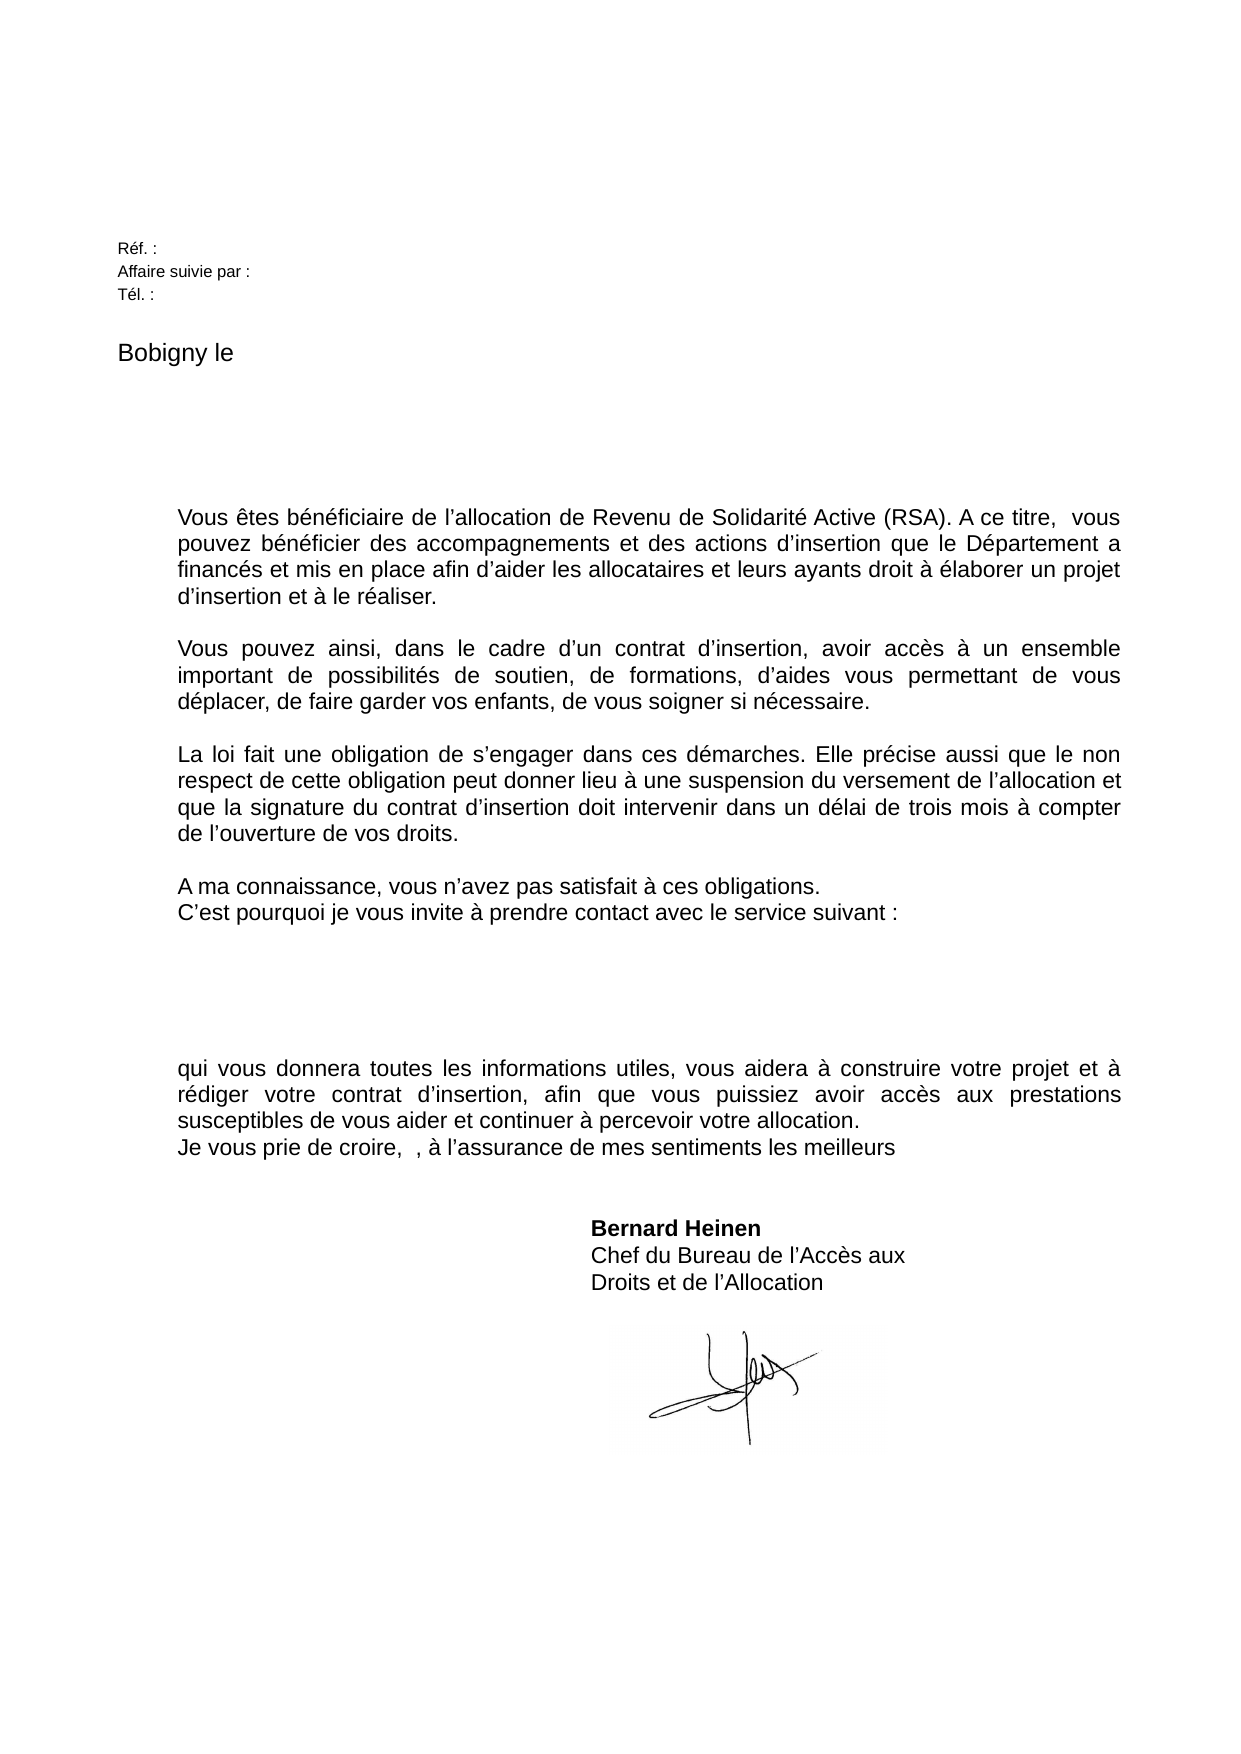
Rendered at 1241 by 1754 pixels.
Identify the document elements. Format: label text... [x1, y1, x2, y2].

table_cell Tél. : [117, 282, 161, 304]
table_cell Affaire suivie par : [117, 259, 257, 282]
table_cell Réf. : [117, 236, 161, 259]
table_cell [257, 259, 561, 282]
table_header [117, 118, 561, 201]
text qui vous donnera toutes les informations utiles, vous aidera à construire votre projet et à rédiger votre contrat d’insertion, afin que vous puissiez avoir accès aux prestations susceptibles de vous aider et continuer à percevoir votre allocation. [177, 1055, 1122, 1134]
text A ma connaissance, vous n’avez pas satisfait à ces obligations. [177, 873, 1122, 899]
table_cell Bobigny le [117, 340, 1120, 367]
text Droits et de l’Allocation [591, 1268, 1122, 1296]
text Je vous prie de croire, , à l’assurance de mes sentiments les meilleurs [177, 1134, 1122, 1160]
text C’est pourquoi je vous invite à prendre contact avec le service suivant : [177, 899, 1122, 925]
table_cell [161, 236, 561, 259]
table_cell [117, 305, 561, 327]
table_cell [117, 201, 1120, 219]
table_cell [591, 219, 1120, 327]
text Vous pouvez ainsi, dans le cadre d’un contrat d’insertion, avoir accès à un ensemble important de possibilités de soutien, de formations, d’aides vous permettant de vous déplacer, de faire garder vos enfants, de vous soigner si nécessaire. [177, 635, 1122, 714]
text La loi fait une obligation de s’engager dans ces démarches. Elle précise aussi que le non respect de cette obligation peut donner lieu à une suspension du versement de l’allocation et que la signature du contrat d’insertion doit intervenir dans un délai de trois mois à compter de l’ouverture de vos droits. [177, 741, 1122, 846]
table_cell [117, 219, 561, 236]
table_cell [161, 282, 561, 304]
table_header [561, 118, 1120, 201]
text Bernard Heinen [591, 1214, 1122, 1241]
table_cell [117, 328, 1120, 340]
text Vous êtes bénéficiaire de l’allocation de Revenu de Solidarité Active (RSA). A ce titre, vous pouvez bénéficier des accompagnements et des actions d’insertion que le Département a financés et mis en place afin d’aider les allocataires et leurs ayants droit à élaborer un projet d’insertion et à le réaliser. [177, 504, 1122, 609]
text Chef du Bureau de l’Accès aux [591, 1241, 1122, 1268]
table_cell [561, 219, 591, 327]
